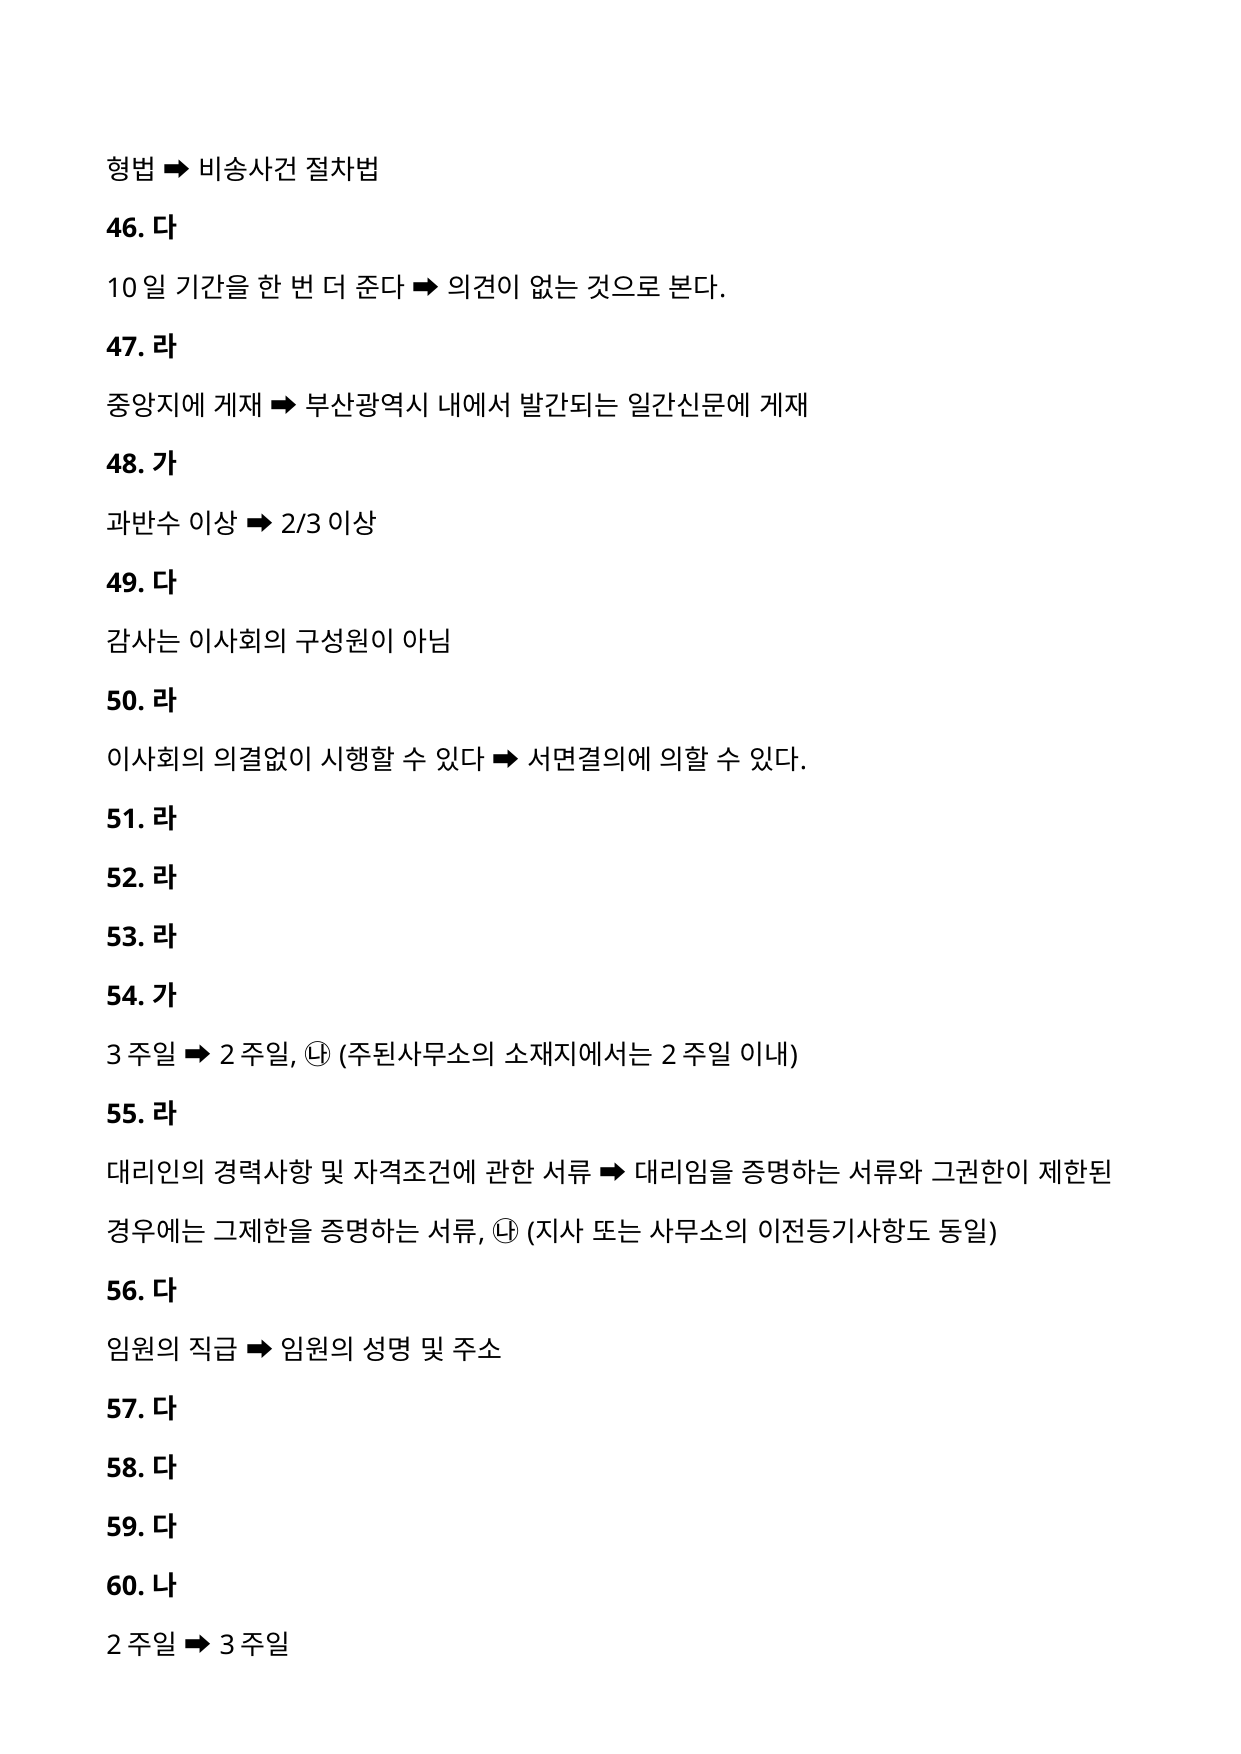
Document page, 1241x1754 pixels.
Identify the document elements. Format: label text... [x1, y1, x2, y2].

text 10일 기간을 한 번 더 준다 ➡ 의견이 없는 것으로 본다. [106, 266, 1134, 305]
text 60. 나 [106, 1564, 1134, 1603]
text 3주일 ➡ 2주일, ㉯ (주된사무소의 소재지에서는 2주일 이내) [106, 1033, 1134, 1072]
text 47. 라 [106, 324, 1134, 364]
text 59. 다 [106, 1505, 1134, 1544]
text 56. 다 [106, 1269, 1134, 1308]
text 54. 가 [106, 974, 1134, 1013]
text 52. 라 [106, 856, 1134, 895]
text 53. 라 [106, 915, 1134, 954]
text 2주일 ➡ 3주일 [106, 1623, 1134, 1662]
text 50. 라 [106, 678, 1134, 718]
text 과반수 이상 ➡ 2/3이상 [106, 502, 1134, 541]
text 형법 ➡ 비송사건 절차법 [106, 148, 1134, 187]
text 임원의 직급 ➡ 임원의 성명 및 주소 [106, 1328, 1134, 1367]
text 46. 다 [106, 206, 1134, 246]
text 감사는 이사회의 구성원이 아님 [106, 620, 1134, 659]
text 이사회의 의결없이 시행할 수 있다 ➡ 서면결의에 의할 수 있다. [106, 738, 1134, 777]
text 57. 다 [106, 1387, 1134, 1426]
text 중앙지에 게재 ➡ 부산광역시 내에서 발간되는 일간신문에 게재 [106, 384, 1134, 423]
text 55. 라 [106, 1092, 1134, 1131]
text 49. 다 [106, 561, 1134, 600]
text 48. 가 [106, 442, 1134, 482]
text 58. 다 [106, 1446, 1134, 1485]
text 대리인의 경력사항 및 자격조건에 관한 서류 ➡ 대리임을 증명하는 서류와 그권한이 제한된 경우에는 그제한을 증명하는 서류, ㉯ (지사 또는 사무소의 이전등기사항도 동일) [106, 1151, 1134, 1249]
text 51. 라 [106, 797, 1134, 836]
